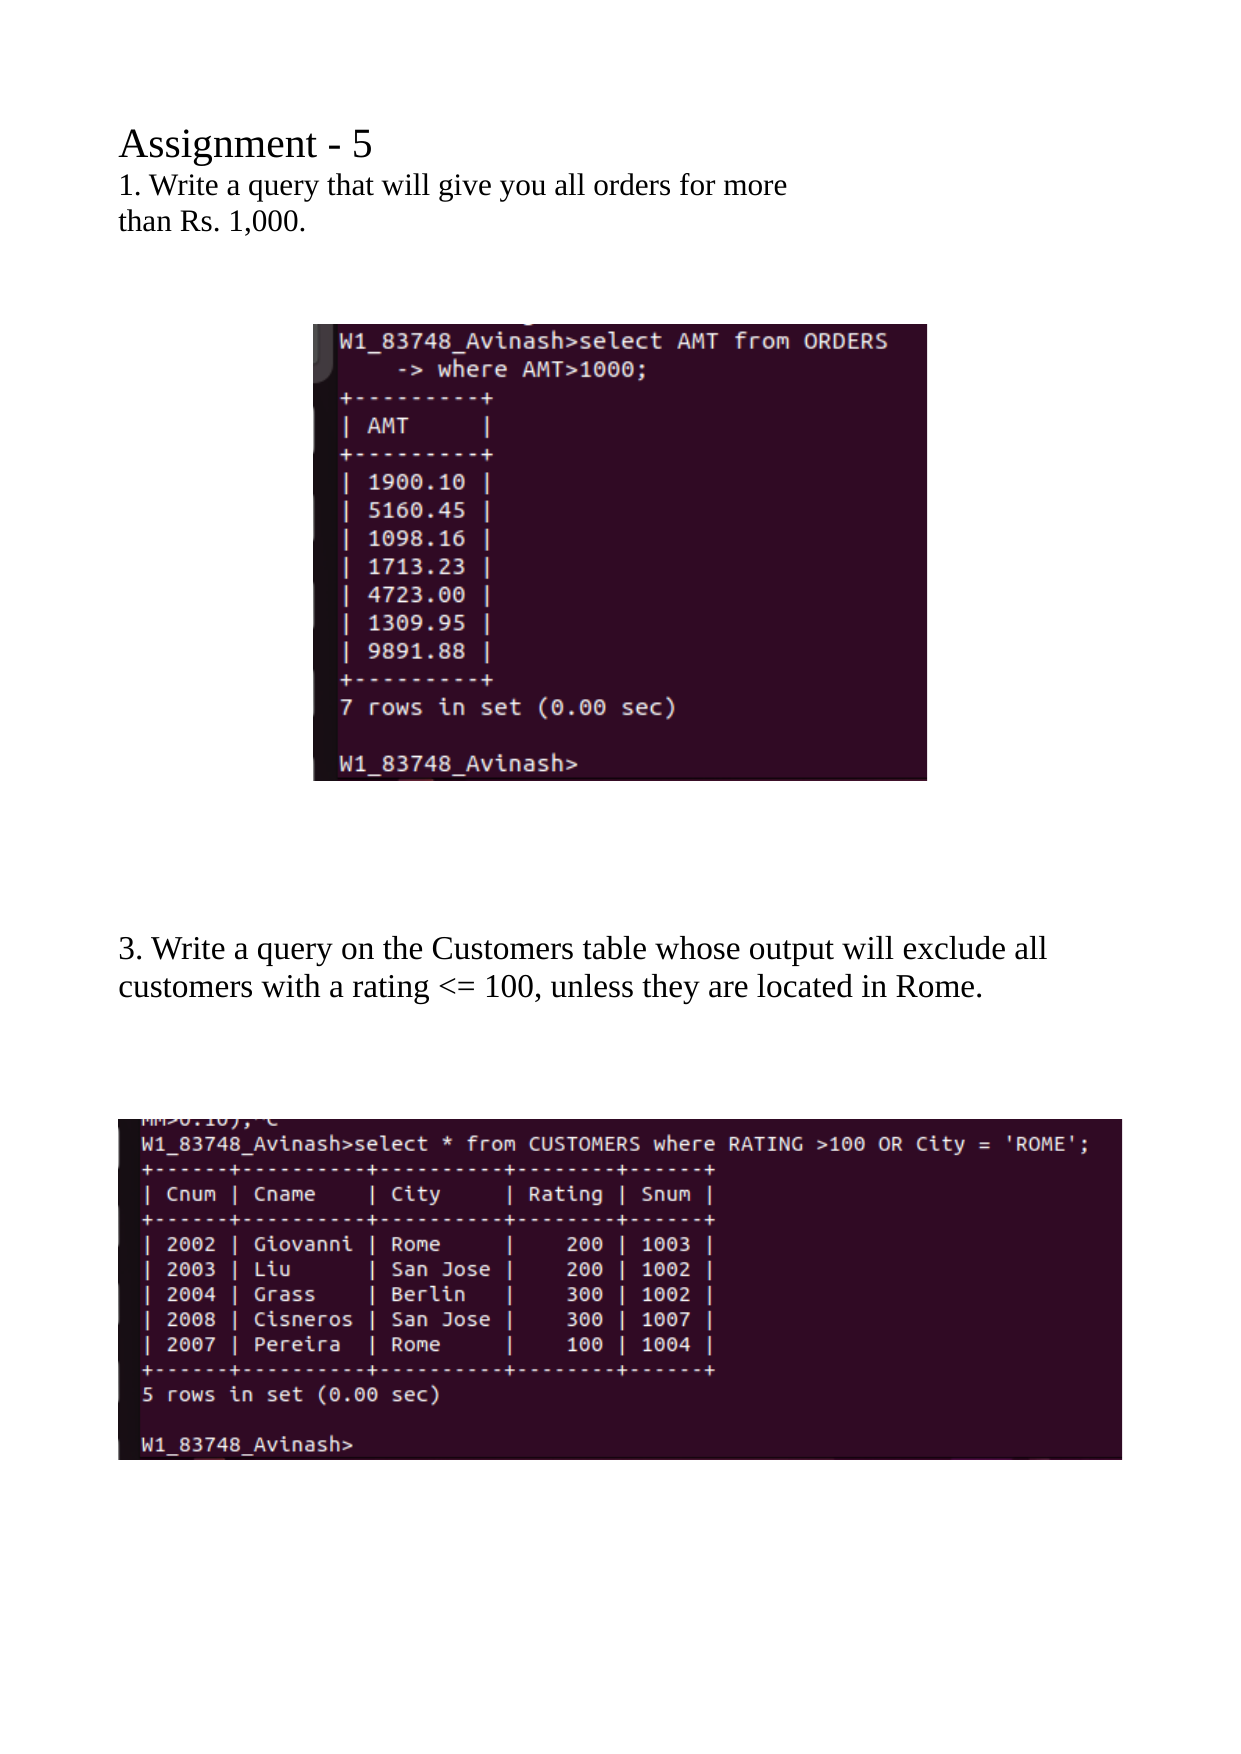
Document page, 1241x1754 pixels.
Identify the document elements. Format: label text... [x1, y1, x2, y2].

text customers with a rating <= 100, unless they are located in Rome. [118, 966, 1122, 1004]
text Assignment - 5 [118, 118, 1122, 166]
text 3. Write a query on the Customers table whose output will exclude all [118, 928, 1122, 966]
text 1. Write a query that will give you all orders for more [118, 166, 1122, 202]
text than Rs. 1,000. [118, 202, 1122, 238]
picture [118, 1119, 1123, 1460]
picture [313, 324, 928, 781]
